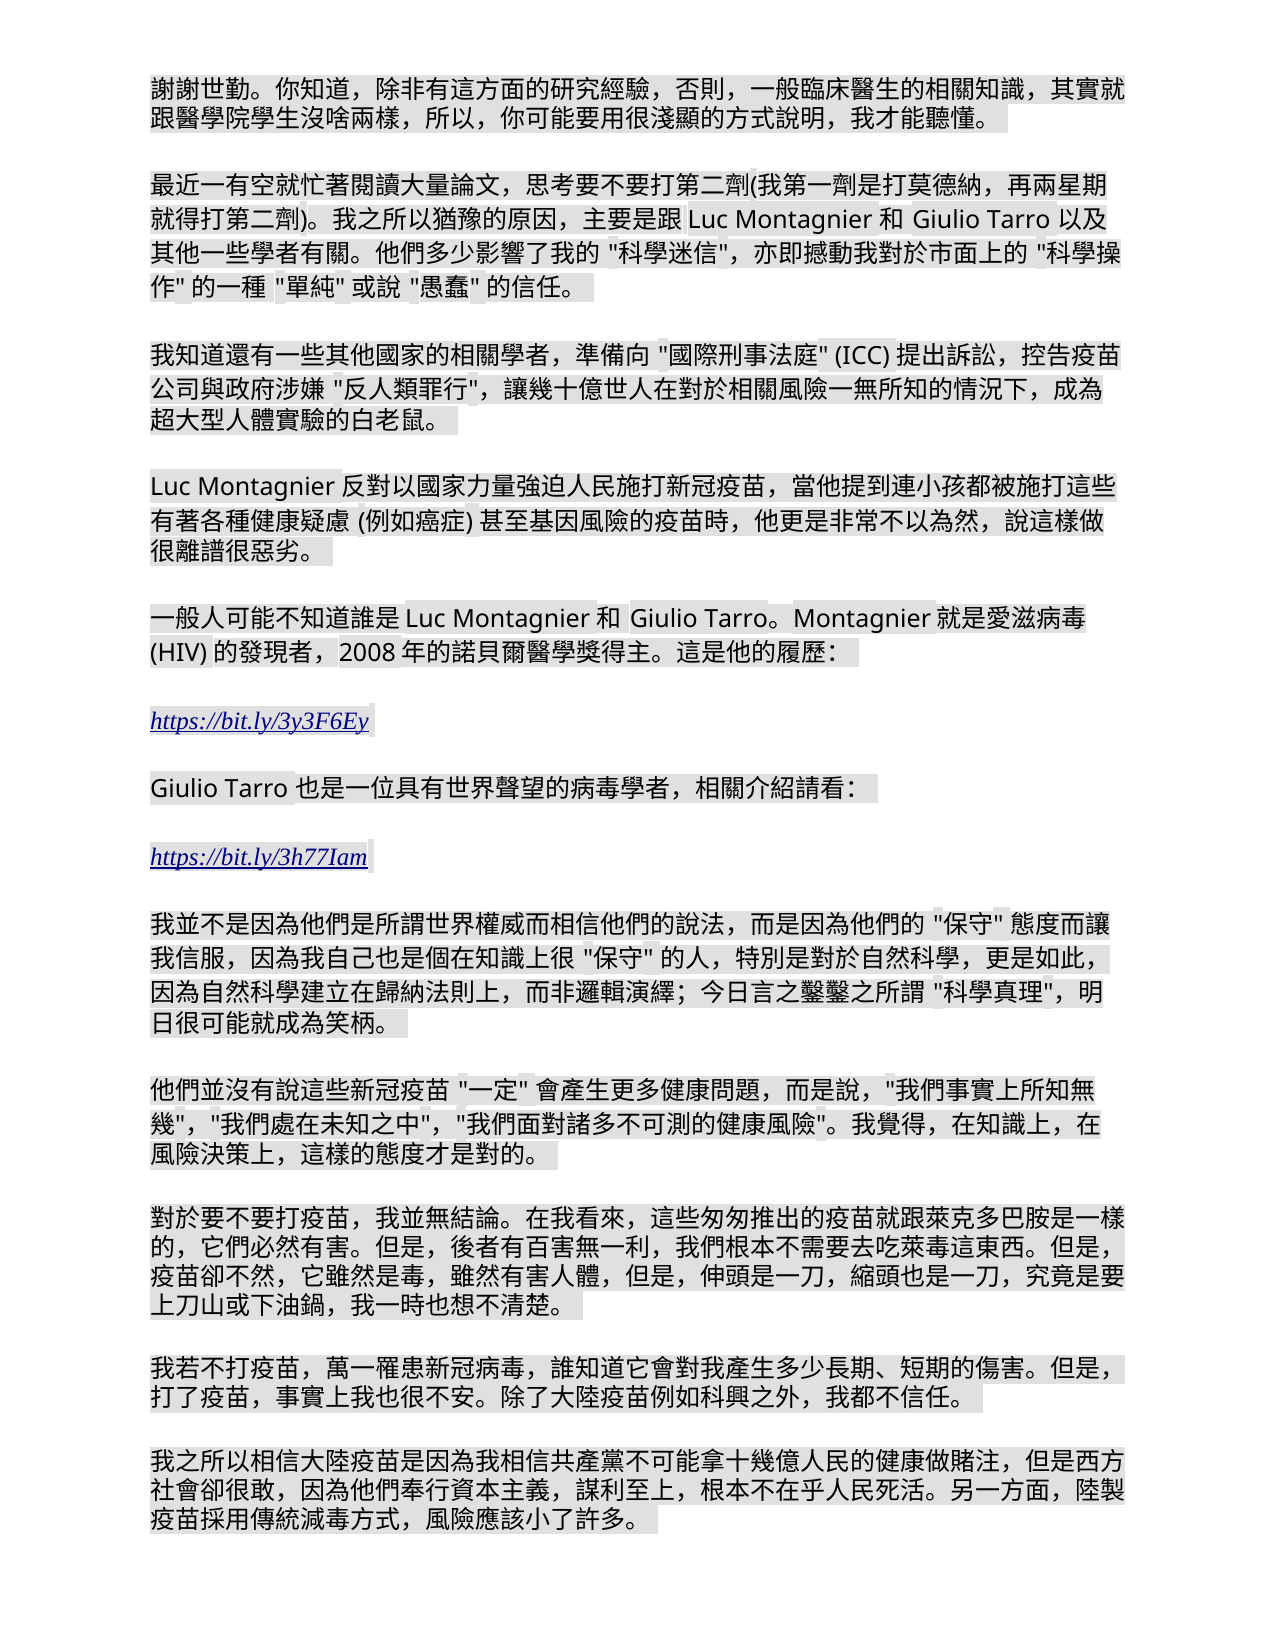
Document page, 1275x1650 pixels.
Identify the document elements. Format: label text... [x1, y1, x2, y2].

text 台灣人真要坐以待斃？(二十六)：疫苗與萊毒 陳真 2021. 07. 01. 請教世勤一個可能很蠢的問題： 到底疫苗打第二劑是一種什麼樣的概念？ 劑量加強？純粹是量的問題？或是有內在不同機轉？ 若只是劑量加強，為何不一次打足？或是為何不打第三劑、第四劑？ 若第二劑是內在不同機轉，以莫德納為例，那又是什麼？如果只打第一劑就不再打第二劑，會不會有什麼內在負面效應？ 另外，想再請教世勤一個我看不出有何愚蠢之處的問題，但是，這問題卻被 "市面上" 的主流聲音給說得好像很蠢似的。那就是憑什麼說mRNA絕對不可能進入細胞核、甚至改變施打者的DNA？我的問題是：為何 "絕對" 不可能？理由何在？ 如果新冠病毒都能反轉錄嵌入宿主DNA，為何採用mRNA技術的莫德納等疫苗就絕對不會？如果施打疫苗者曾經或剛好在施打期間感染新冠病毒或其它反轉病毒例如HIV，遇到反轉錄酶，不會被順便打包嵌入施打者的DNA嗎？我要問的不是"不太可能"，而是為何 "市面上" 都說 "絕對" 不可能？ 發現反轉錄的現象，至今剛好滿五十周年。在五十年前，反轉錄也是被視為絕對不可能，但是現在卻成為大一學生的普通常識。 謝謝世勤。你知道，除非有這方面的研究經驗，否則，一般臨床醫生的相關知識，其實就跟醫學院學生沒啥兩樣，所以，你可能要用很淺顯的方式說明，我才能聽懂。 最近一有空就忙著閱讀大量論文，思考要不要打第二劑(我第一劑是打莫德納，再兩星期就得打第二劑)。我之所以猶豫的原因，主要是跟Luc Montagnier 和 Giulio Tarro 以及其他一些學者有關。他們多少影響了我的 "科學迷信"，亦即撼動我對於市面上的 "科學操作" 的一種 "單純" 或說 "愚蠢" 的信任。 我知道還有一些其他國家的相關學者，準備向 "國際刑事法庭" (ICC) 提出訴訟，控告疫苗公司與政府涉嫌 "反人類罪行"，讓幾十億世人在對於相關風險一無所知的情況下，成為超大型人體實驗的白老鼠。 Luc Montagnier 反對以國家力量強迫人民施打新冠疫苗，當他提到連小孩都被施打這些有著各種健康疑慮 (例如癌症) 甚至基因風險的疫苗時，他更是非常不以為然，說這樣做很離譜很惡劣。 一般人可能不知道誰是Luc Montagnier 和 Giulio Tarro。Montagnier就是愛滋病毒(HIV) 的發現者，2008年的諾貝爾醫學獎得主。這是他的履歷： https://bit.ly/3y3F6Ey Giulio Tarro 也是一位具有世界聲望的病毒學者，相關介紹請看： https://bit.ly/3h77Iam 我並不是因為他們是所謂世界權威而相信他們的說法，而是因為他們的 "保守" 態度而讓我信服，因為我自己也是個在知識上很 "保守" 的人，特別是對於自然科學，更是如此，因為自然科學建立在歸納法則上，而非邏輯演繹；今日言之鑿鑿之所謂 "科學真理"，明日很可能就成為笑柄。 他們並沒有說這些新冠疫苗 "一定" 會產生更多健康問題，而是說，"我們事實上所知無幾"，"我們處在未知之中"，"我們面對諸多不可測的健康風險"。我覺得，在知識上，在風險決策上，這樣的態度才是對的。 對於要不要打疫苗，我並無結論。在我看來，這些匆匆推出的疫苗就跟萊克多巴胺是一樣的，它們必然有害。但是，後者有百害無一利，我們根本不需要去吃萊毒這東西。但是，疫苗卻不然，它雖然是毒，雖然有害人體，但是，伸頭是一刀，縮頭也是一刀，究竟是要上刀山或下油鍋，我一時也想不清楚。 我若不打疫苗，萬一罹患新冠病毒，誰知道它會對我產生多少長期、短期的傷害。但是，打了疫苗，事實上我也很不安。除了大陸疫苗例如科興之外，我都不信任。 我之所以相信大陸疫苗是因為我相信共產黨不可能拿十幾億人民的健康做賭注，但是西方社會卻很敢，因為他們奉行資本主義，謀利至上，根本不在乎人民死活。另一方面，陸製疫苗採用傳統減毒方式，風險應該小了許多。 我還拿不定主意該不該打疫苗(目前是傾向打，而且最好是打大陸疫苗)，但有一點我是很確定的，那就是我認為小孩子不應該去冒這個不可測的疫苗風險，特別是西方那些高科技疫苗(莫德納、BNT、AZ等等)，未知事物太多，純粹就是拿自己的健康和生命做人體實驗。中老年人倘若活得不耐煩，也許沒差，但是小朋友人生才剛開始，還是謹慎為宜。 [150, 75, 1125, 1568]
